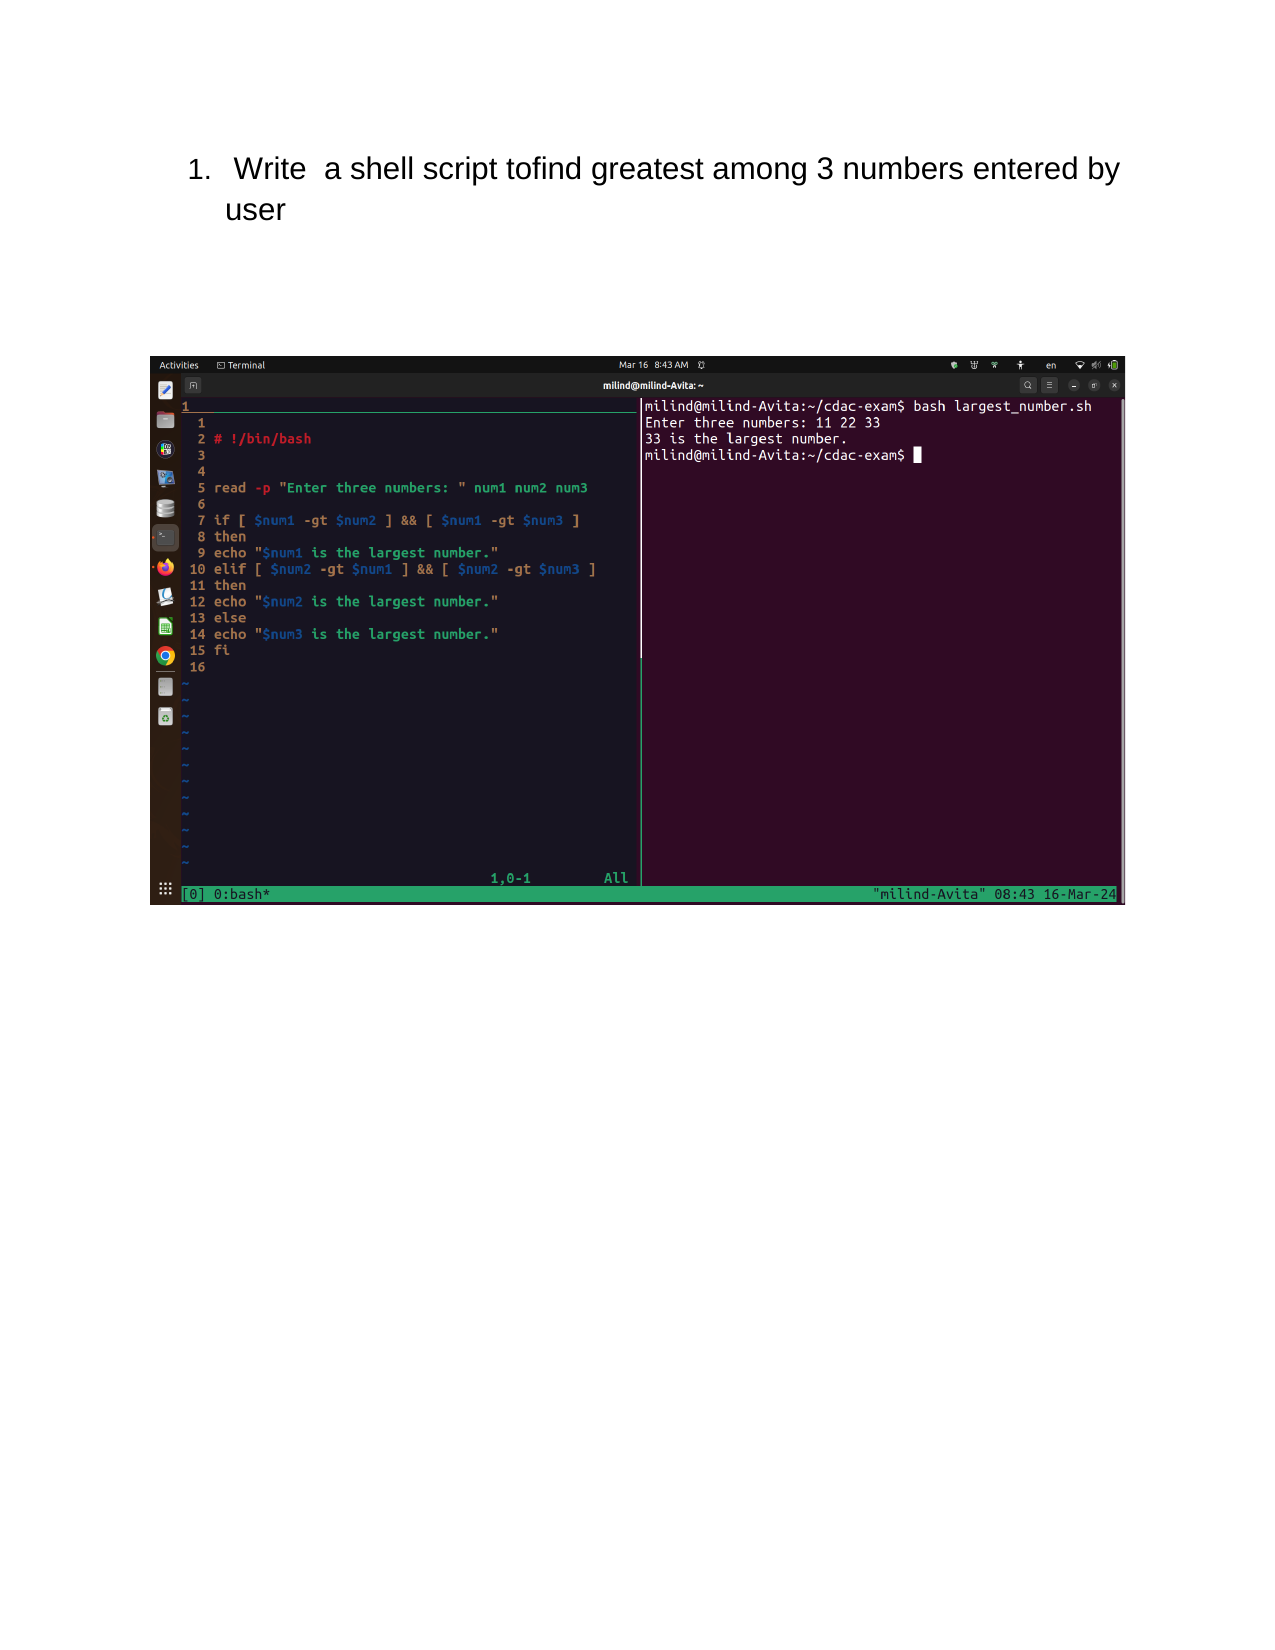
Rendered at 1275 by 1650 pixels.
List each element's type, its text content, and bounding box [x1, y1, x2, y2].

picture [150, 356, 1125, 905]
list Write a shell script tofind greatest among 3 numbers entered by user [187, 150, 1125, 227]
